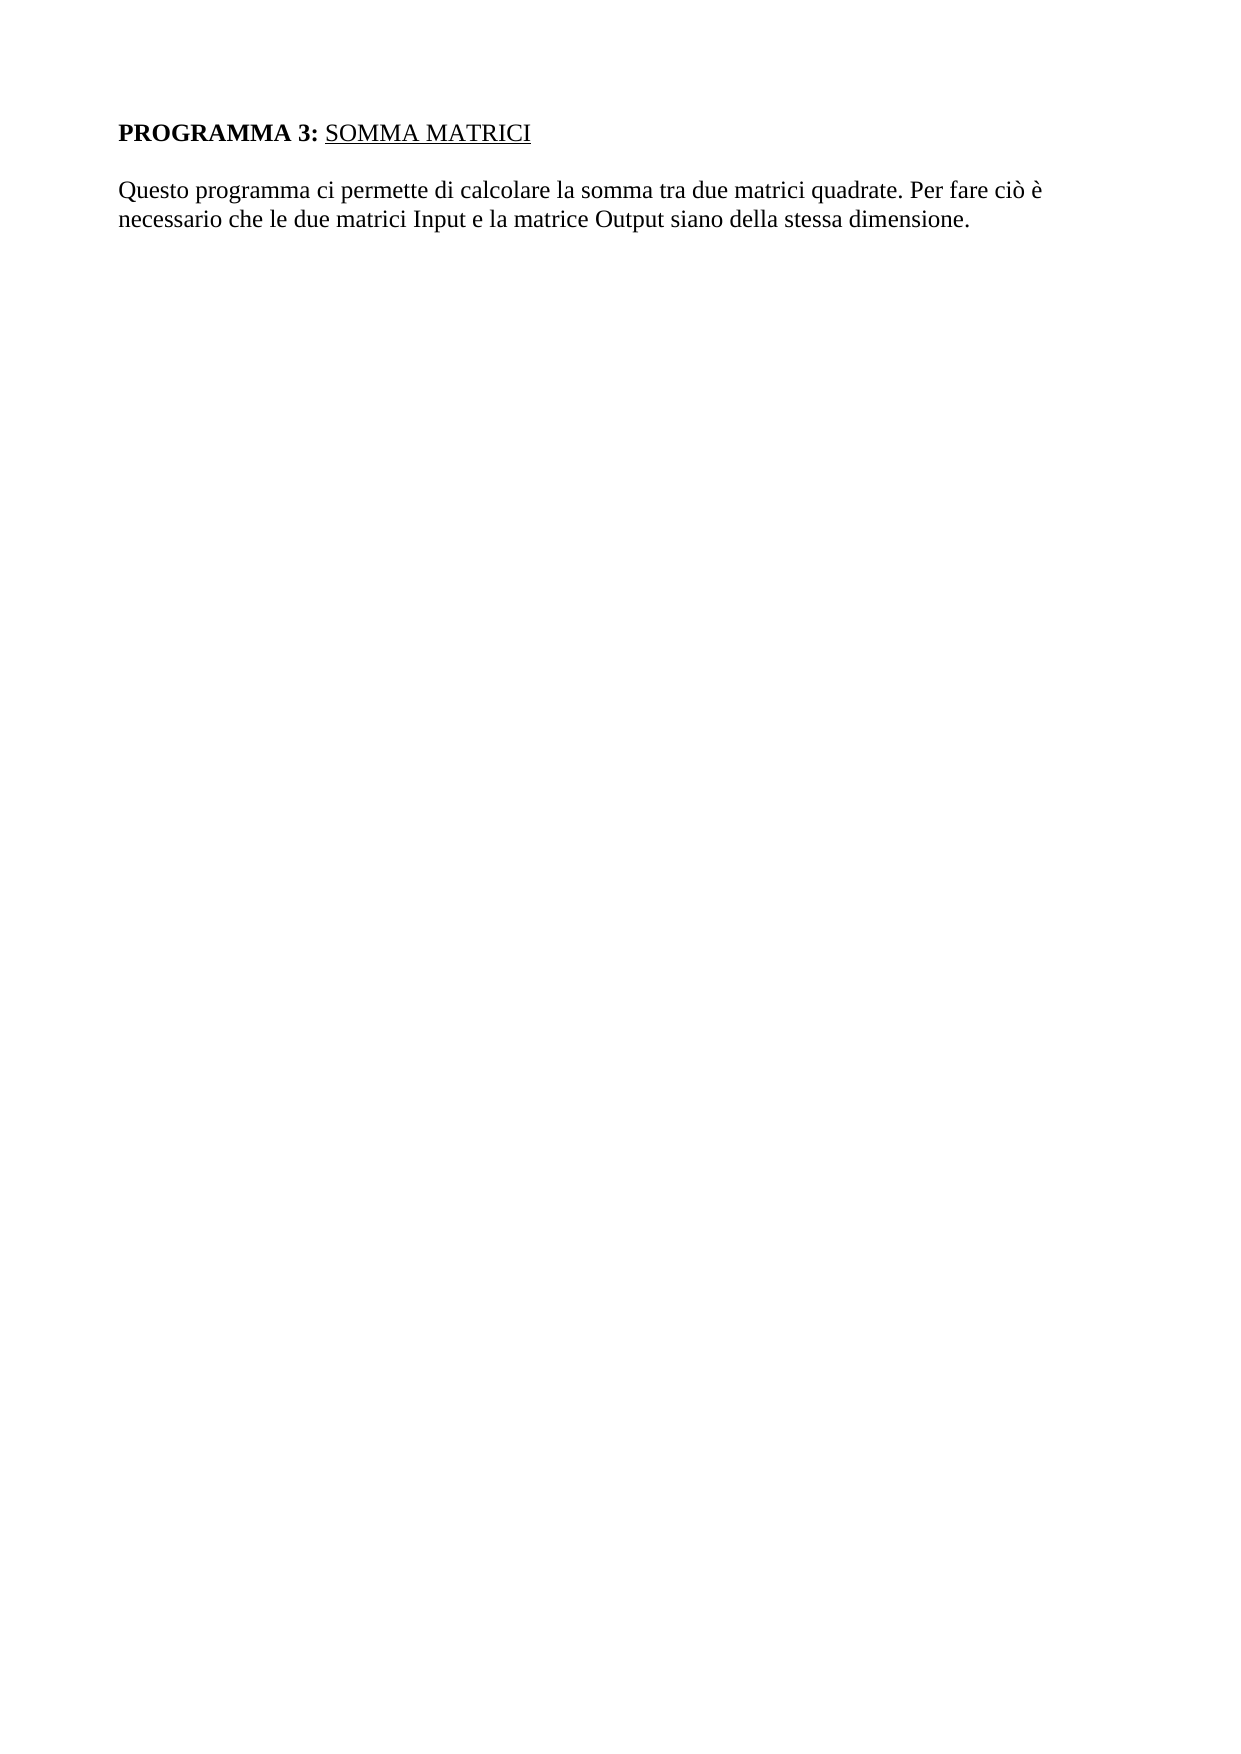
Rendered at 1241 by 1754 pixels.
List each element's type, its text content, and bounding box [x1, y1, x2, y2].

text Questo programma ci permette di calcolare la somma tra due matrici quadrate. Per fare ciò è necessario che le due matrici Input e la matrice Output siano della stessa dimensione. [118, 176, 1122, 233]
text PROGRAMMA 3: SOMMA MATRICI [118, 118, 1122, 147]
